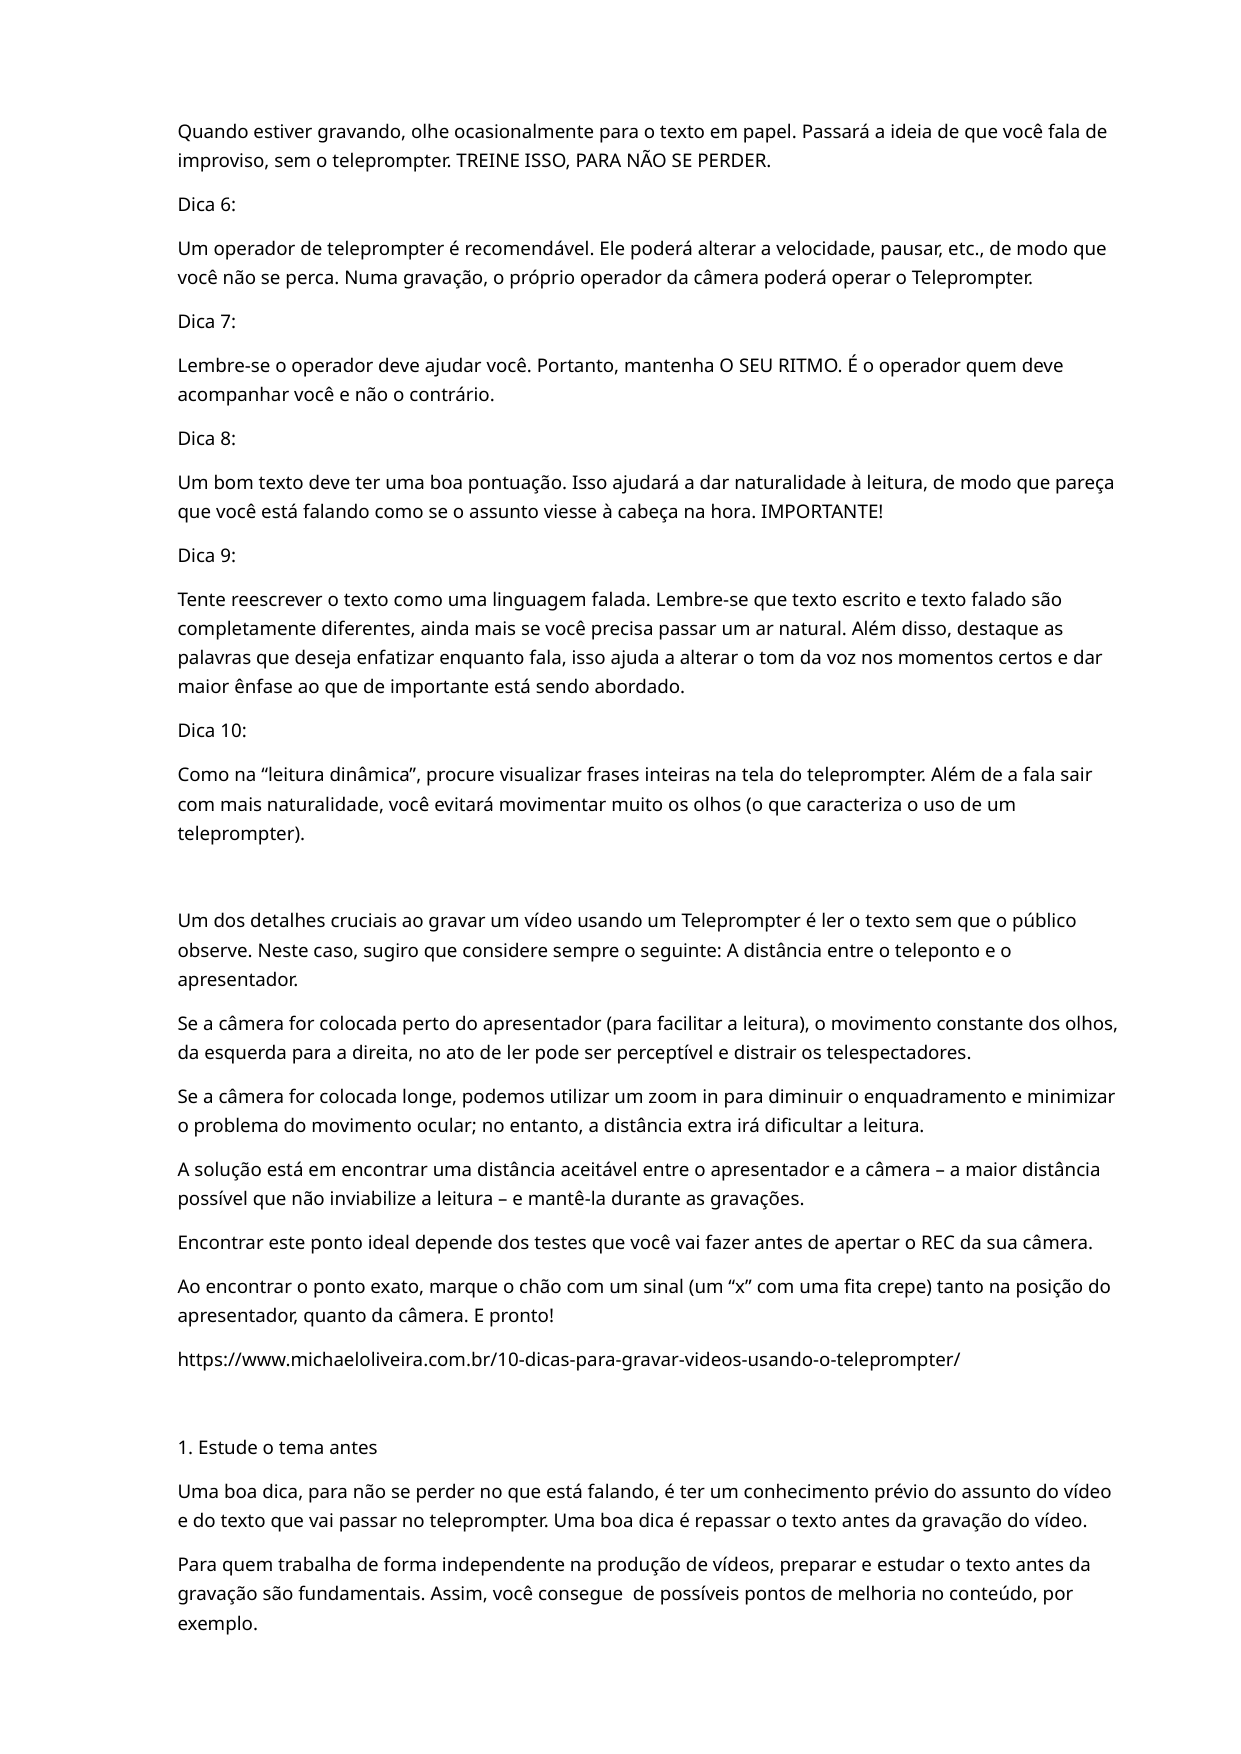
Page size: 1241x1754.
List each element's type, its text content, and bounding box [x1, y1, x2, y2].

text Um dos detalhes cruciais ao gravar um vídeo usando um Teleprompter é ler o texto sem que o público observe. Neste caso, sugiro que considere sempre o seguinte: A distância entre o teleponto e o apresentador. [177, 908, 1122, 992]
text Dica 8: [177, 425, 1122, 451]
text Encontrar este ponto ideal depende dos testes que você vai fazer antes de apertar o REC da sua câmera. [177, 1229, 1122, 1255]
text Um operador de teleprompter é recomendável. Ele poderá alterar a velocidade, pausar, etc., de modo que você não se perca. Numa gravação, o próprio operador da câmera poderá operar o Teleprompter. [177, 235, 1122, 290]
text Dica 9: [177, 542, 1122, 568]
text Para quem trabalha de forma independente na produção de vídeos, preparar e estudar o texto antes da gravação são fundamentais. Assim, você consegue de possíveis pontos de melhoria no conteúdo, por exemplo. [177, 1551, 1122, 1635]
text Quando estiver gravando, olhe ocasionalmente para o texto em papel. Passará a ideia de que você fala de improviso, sem o teleprompter. TREINE ISSO, PARA NÃO SE PERDER. [177, 118, 1122, 173]
text Como na “leitura dinâmica”, procure visualizar frases inteiras na tela do teleprompter. Além de a fala sair com mais naturalidade, você evitará movimentar muito os olhos (o que caracteriza o uso de um teleprompter). [177, 762, 1122, 846]
text https://www.michaeloliveira.com.br/10-dicas-para-gravar-videos-usando-o-teleprompter/ [177, 1347, 1122, 1372]
text Dica 10: [177, 718, 1122, 743]
text Se a câmera for colocada perto do apresentador (para facilitar a leitura), o movimento constante dos olhos, da esquerda para a direita, no ato de ler pode ser perceptível e distrair os telespectadores. [177, 1010, 1122, 1065]
text Uma boa dica, para não se perder no que está falando, é ter um conhecimento prévio do assunto do vídeo e do texto que vai passar no teleprompter. Uma boa dica é repassar o texto antes da gravação do vídeo. [177, 1478, 1122, 1533]
text Lembre-se o operador deve ajudar você. Portanto, mantenha O SEU RITMO. É o operador quem deve acompanhar você e não o contrário. [177, 352, 1122, 407]
text Dica 7: [177, 308, 1122, 334]
text Se a câmera for colocada longe, podemos utilizar um zoom in para diminuir o enquadramento e minimizar o problema do movimento ocular; no entanto, a distância extra irá dificultar a leitura. [177, 1083, 1122, 1138]
text Tente reescrever o texto como uma linguagem falada. Lembre-se que texto escrito e texto falado são completamente diferentes, ainda mais se você precisa passar um ar natural. Além disso, destaque as palavras que deseja enfatizar enquanto fala, isso ajuda a alterar o tom da voz nos momentos certos e dar maior ênfase ao que de importante está sendo abordado. [177, 586, 1122, 699]
text 1. Estude o tema antes [177, 1434, 1122, 1460]
text A solução está em encontrar uma distância aceitável entre o apresentador e a câmera – a maior distância possível que não inviabilize a leitura – e mantê-la durante as gravações. [177, 1156, 1122, 1211]
text Um bom texto deve ter uma boa pontuação. Isso ajudará a dar naturalidade à leitura, de modo que pareça que você está falando como se o assunto viesse à cabeça na hora. IMPORTANTE! [177, 469, 1122, 524]
text Dica 6: [177, 191, 1122, 217]
text Ao encontrar o ponto exato, marque o chão com um sinal (um “x” com uma fita crepe) tanto na posição do apresentador, quanto da câmera. E pronto! [177, 1273, 1122, 1328]
